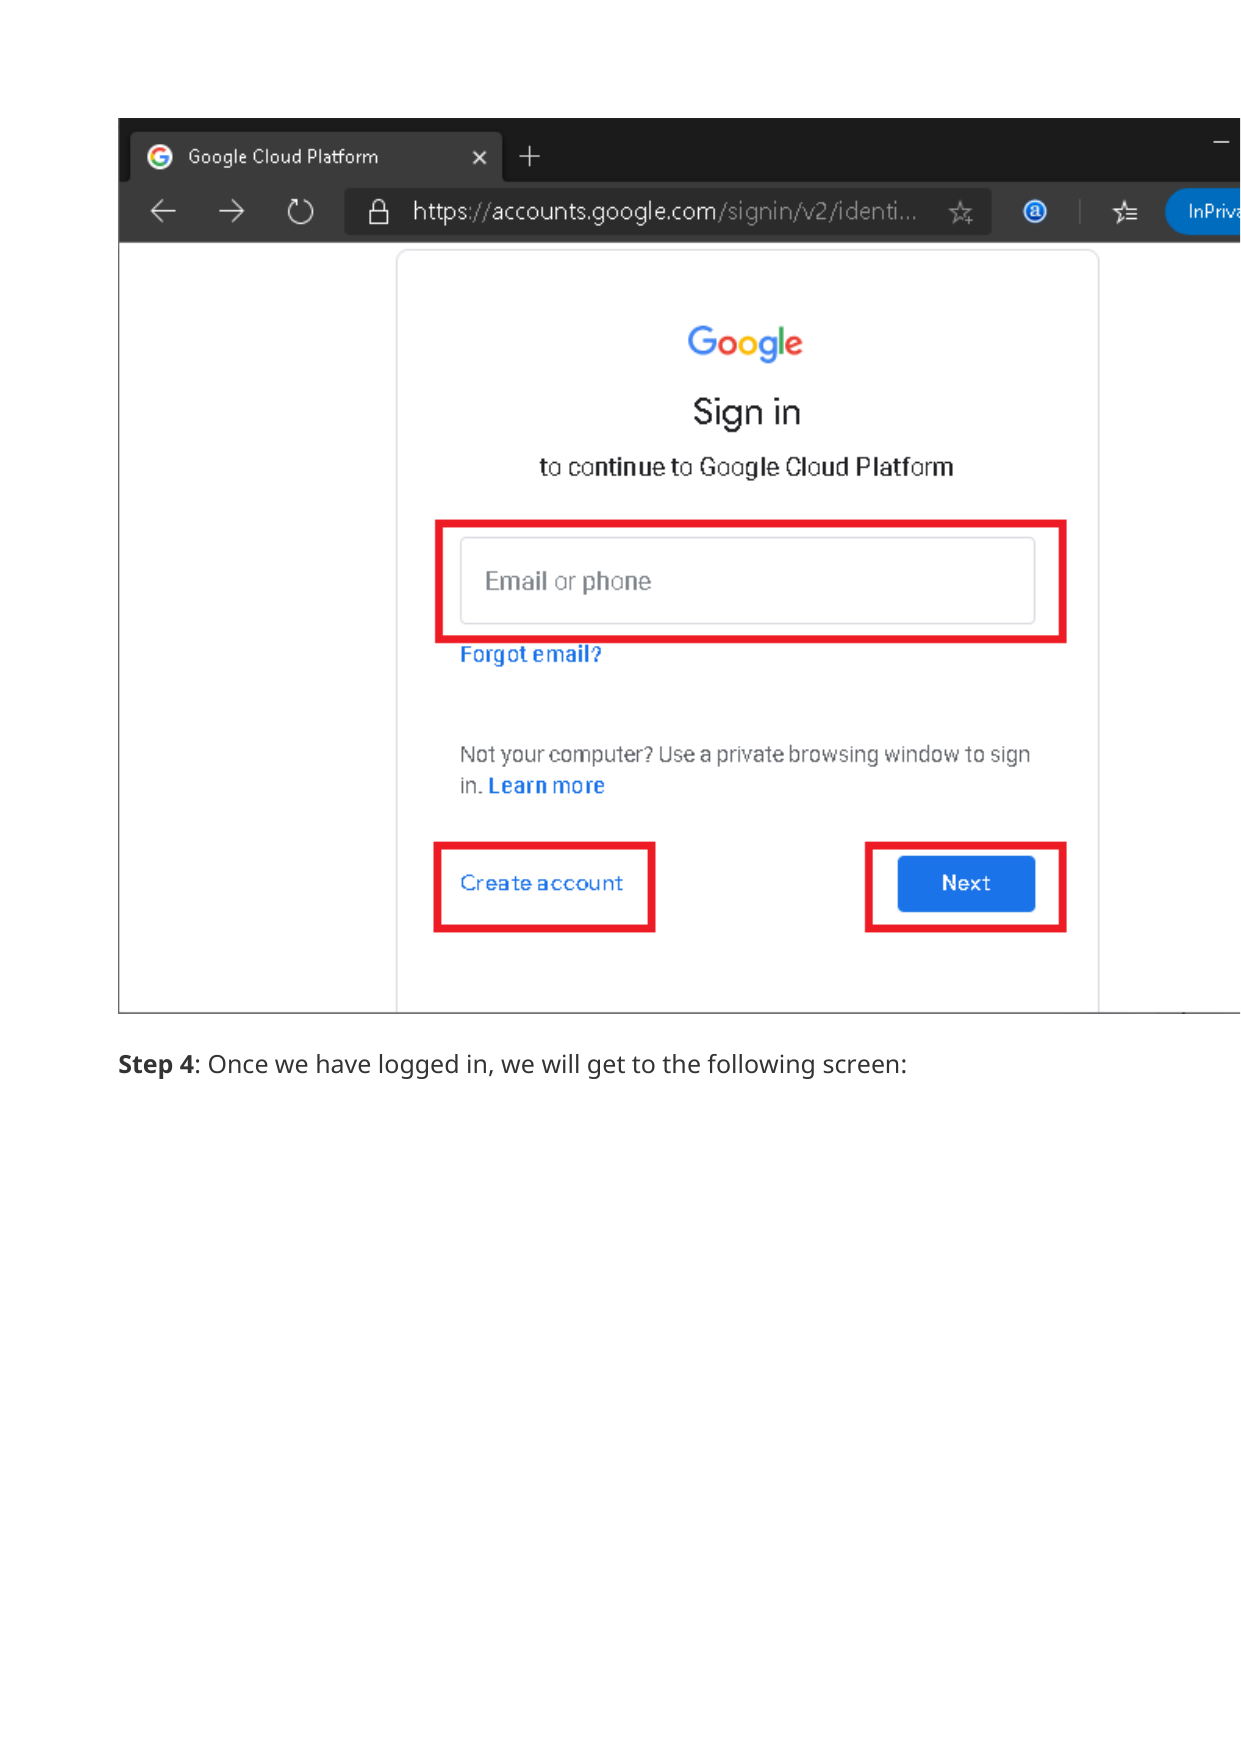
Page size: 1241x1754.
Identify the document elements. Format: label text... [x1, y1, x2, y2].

text Step 4: Once we have logged in, we will get to the following screen: [118, 1047, 1122, 1081]
picture [118, 118, 1241, 1014]
